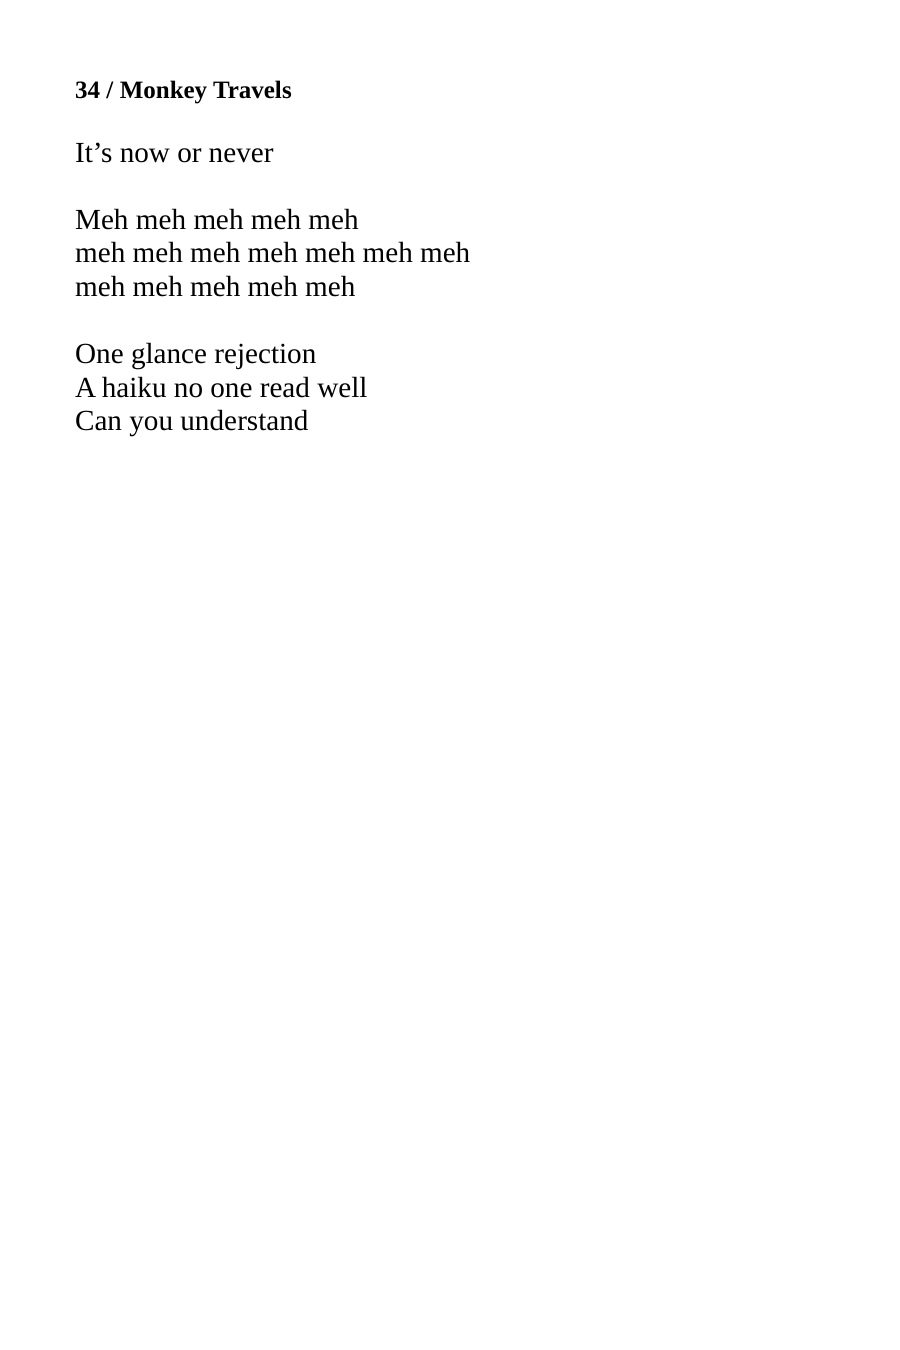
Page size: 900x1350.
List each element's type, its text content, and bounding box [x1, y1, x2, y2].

text meh meh meh meh meh meh meh [75, 236, 825, 269]
text meh meh meh meh meh [75, 269, 825, 303]
text It’s now or never [75, 135, 825, 168]
text One glance rejection [75, 336, 825, 370]
text A haiku no one read well [75, 370, 825, 403]
text Can you understand [75, 403, 825, 437]
text Meh meh meh meh meh [75, 202, 825, 236]
